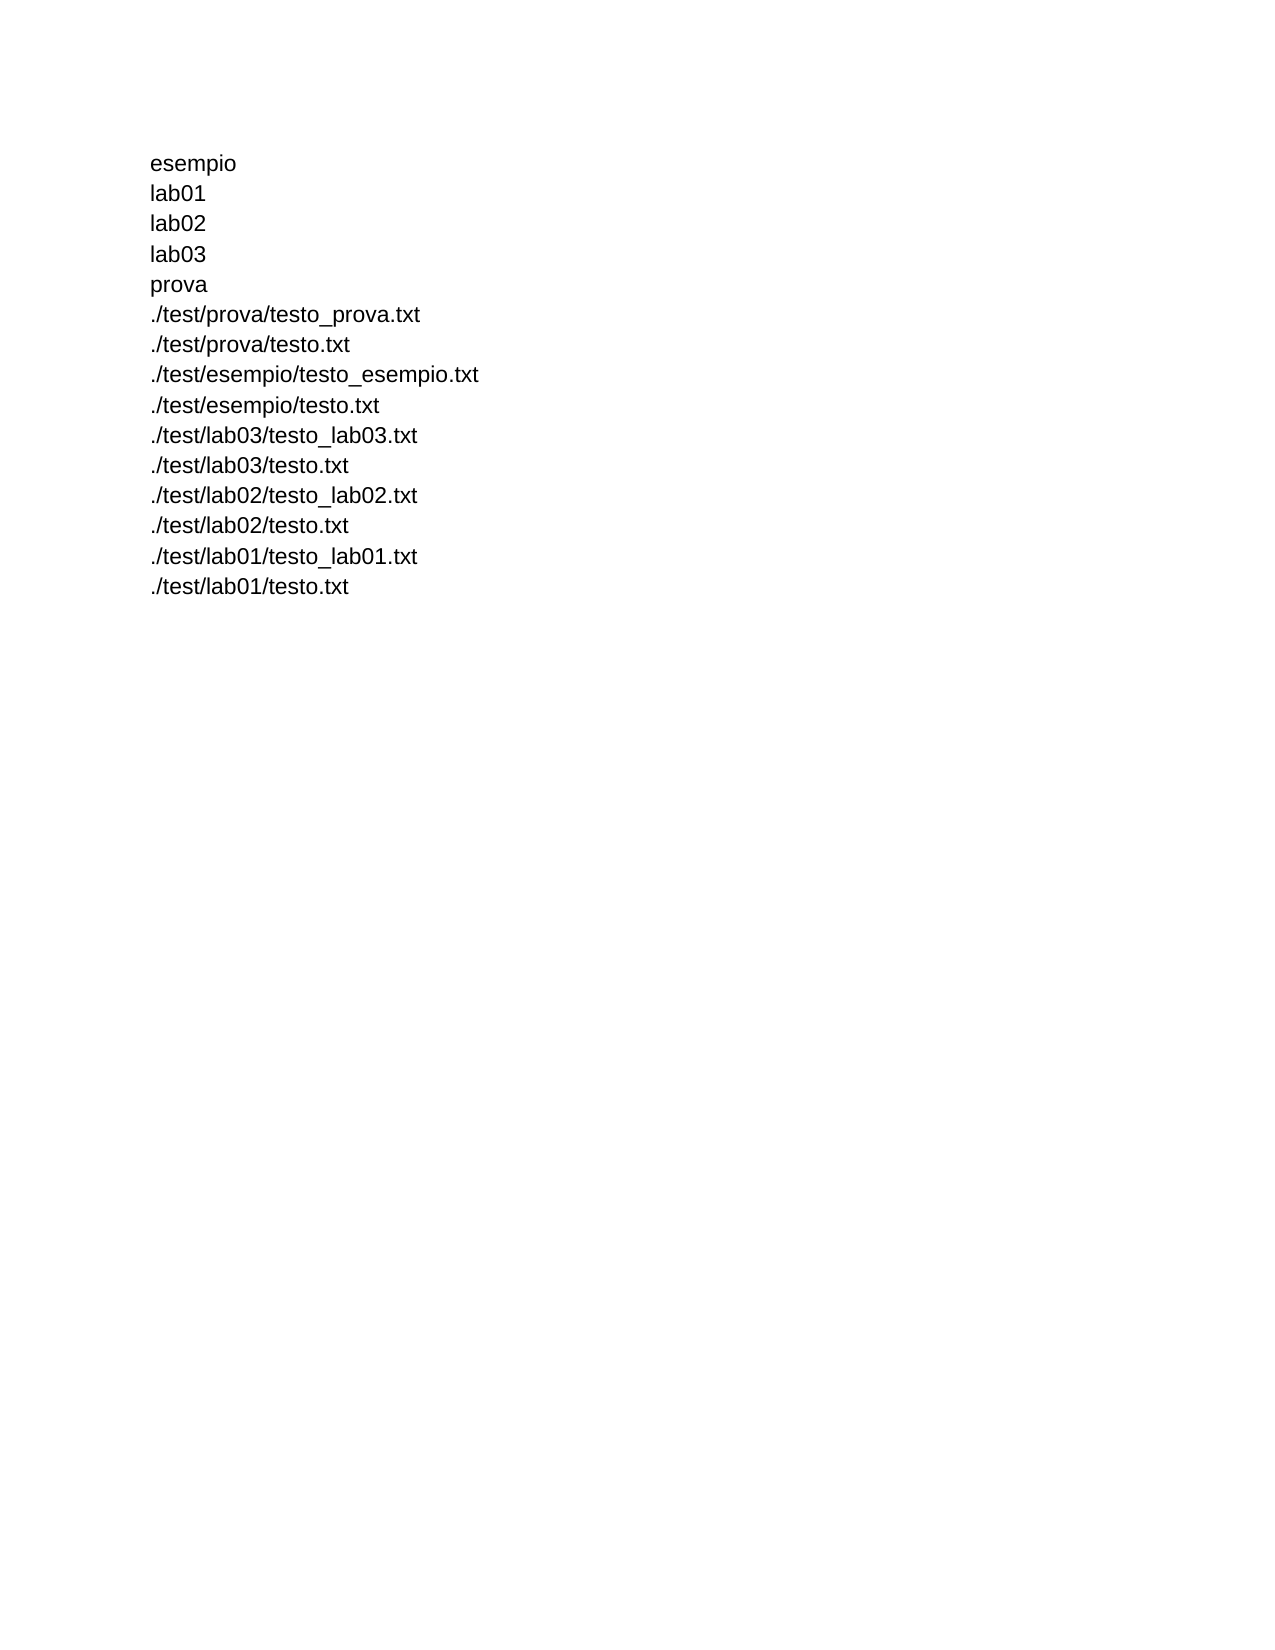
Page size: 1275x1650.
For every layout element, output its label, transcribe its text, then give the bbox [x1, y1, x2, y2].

text prova [150, 271, 1125, 297]
text lab03 [150, 241, 1125, 267]
text ./test/lab02/testo.txt [150, 512, 1125, 539]
text ./test/lab01/testo_lab01.txt [150, 543, 1125, 569]
text esempio [150, 150, 1125, 176]
text ./test/esempio/testo.txt [150, 392, 1125, 418]
text ./test/prova/testo_prova.txt [150, 301, 1125, 327]
text ./test/lab03/testo.txt [150, 452, 1125, 478]
text ./test/lab02/testo_lab02.txt [150, 482, 1125, 509]
text ./test/prova/testo.txt [150, 331, 1125, 358]
text lab02 [150, 210, 1125, 237]
text ./test/esempio/testo_esempio.txt [150, 361, 1125, 388]
text ./test/lab03/testo_lab03.txt [150, 422, 1125, 448]
text ./test/lab01/testo.txt [150, 573, 1125, 599]
text lab01 [150, 180, 1125, 207]
